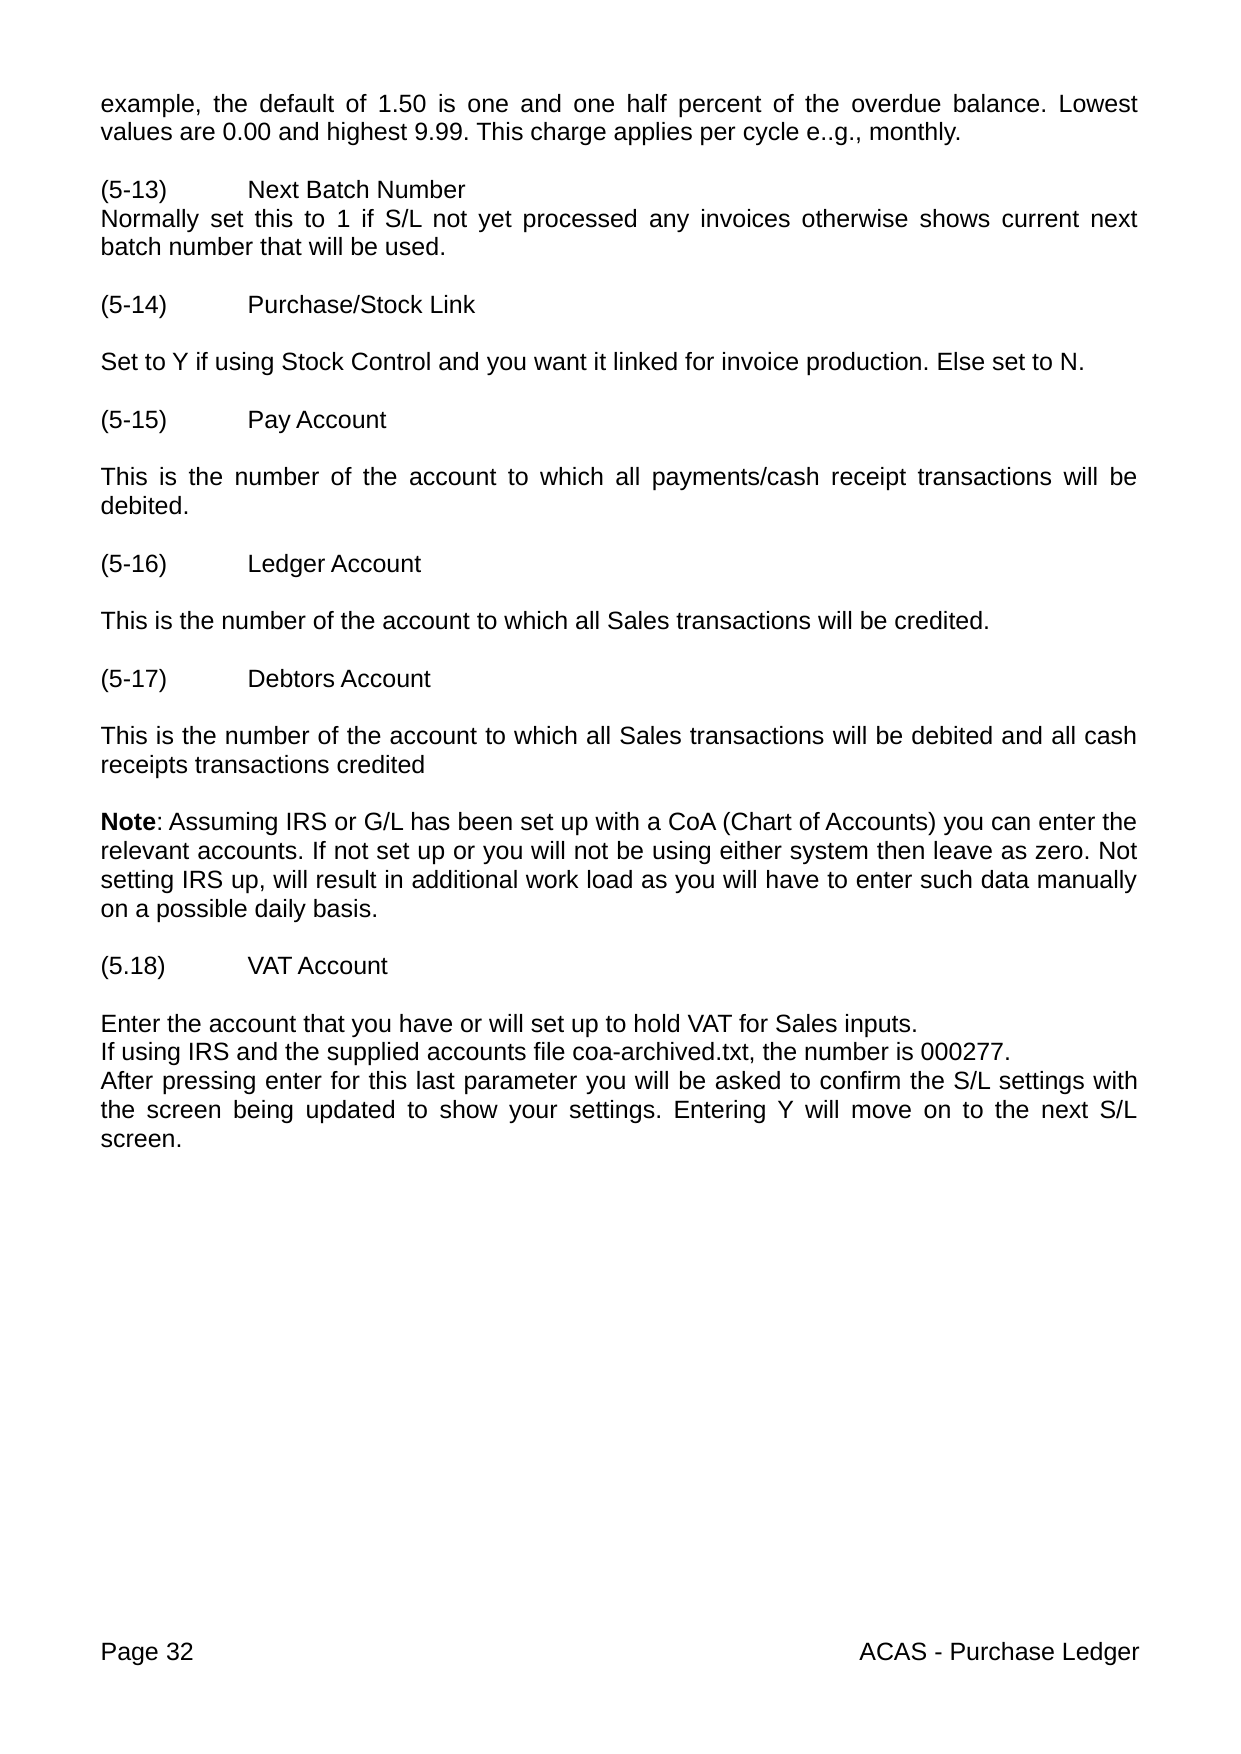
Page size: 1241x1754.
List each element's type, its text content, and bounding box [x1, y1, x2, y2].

text This is the number of the account to which all payments/cash receipt transactions will be debited. [100, 462, 1140, 520]
text (5-16) Ledger Account [100, 548, 1140, 577]
text If using IRS and the supplied accounts file coa-archived.txt, the number is 000277. [100, 1037, 1140, 1066]
text Note: Assuming IRS or G/L has been set up with a CoA (Chart of Accounts) you can enter the relevant accounts. If not set up or you will not be using either system then leave as zero. Not setting IRS up, will result in additional work load as you will have to enter such data manually on a possible daily basis. [100, 807, 1140, 922]
text This is the number of the account to which all Sales transactions will be debited and all cash receipts transactions credited [100, 721, 1140, 778]
text example, the default of 1.50 is one and one half percent of the overdue balance. Lowest values are 0.00 and highest 9.99. This charge applies per cycle e..g., monthly. [100, 88, 1140, 146]
text This is the number of the account to which all Sales transactions will be credited. [100, 606, 1140, 635]
text After pressing enter for this last parameter you will be asked to confirm the S/L settings with the screen being updated to show your settings. Entering Y will move on to the next S/L screen. [100, 1066, 1140, 1152]
text (5-17) Debtors Account [100, 663, 1140, 692]
text (5-15) Pay Account [100, 405, 1140, 433]
text Set to Y if using Stock Control and you want it linked for invoice production. Else set to N. [100, 347, 1140, 376]
text (5.18) VAT Account [100, 951, 1140, 980]
text Enter the account that you have or will set up to hold VAT for Sales inputs. [100, 1008, 1140, 1037]
text (5-13) Next Batch Number [100, 175, 1140, 203]
text Normally set this to 1 if S/L not yet processed any invoices otherwise shows current next batch number that will be used. [100, 203, 1140, 261]
text (5-14) Purchase/Stock Link [100, 290, 1140, 318]
